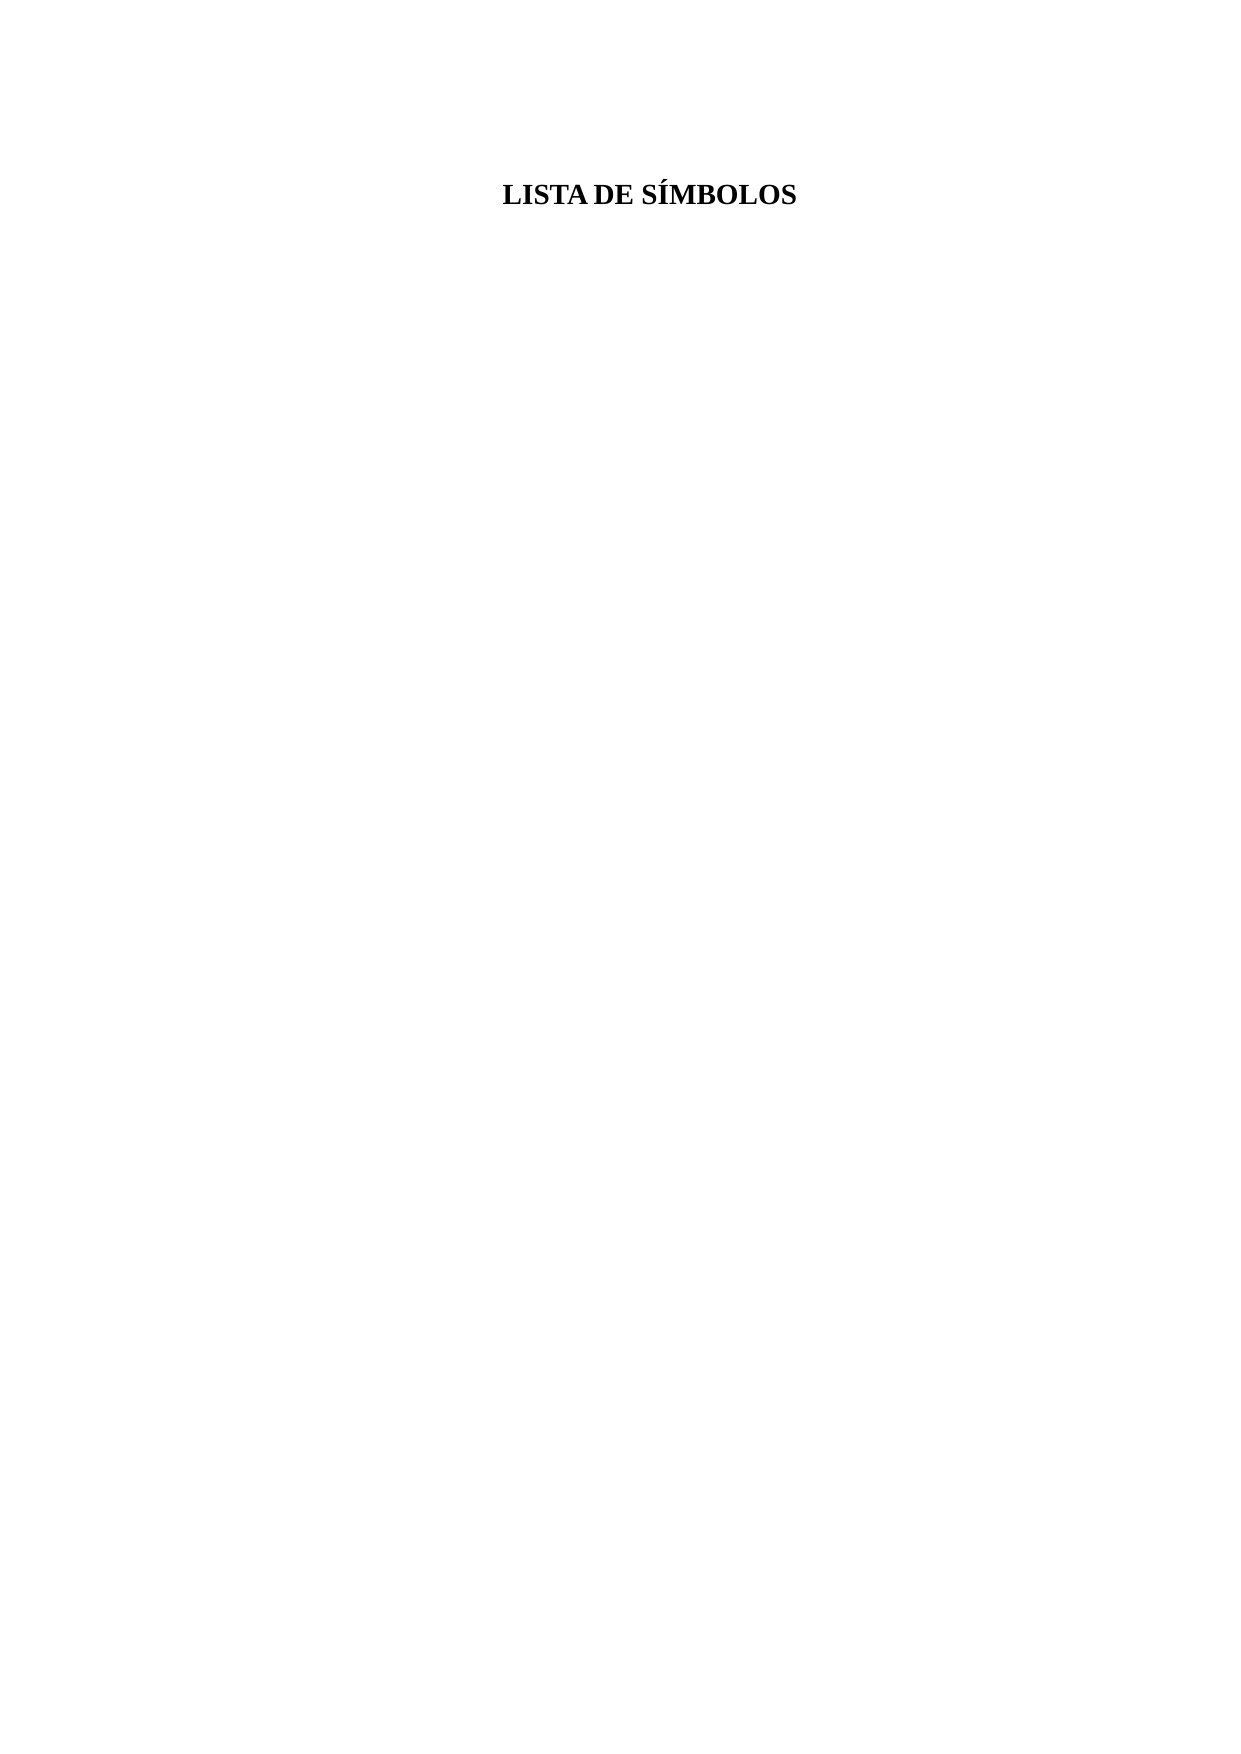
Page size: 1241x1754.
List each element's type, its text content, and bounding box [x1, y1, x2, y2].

text Lista de Símbolos [177, 177, 1122, 211]
